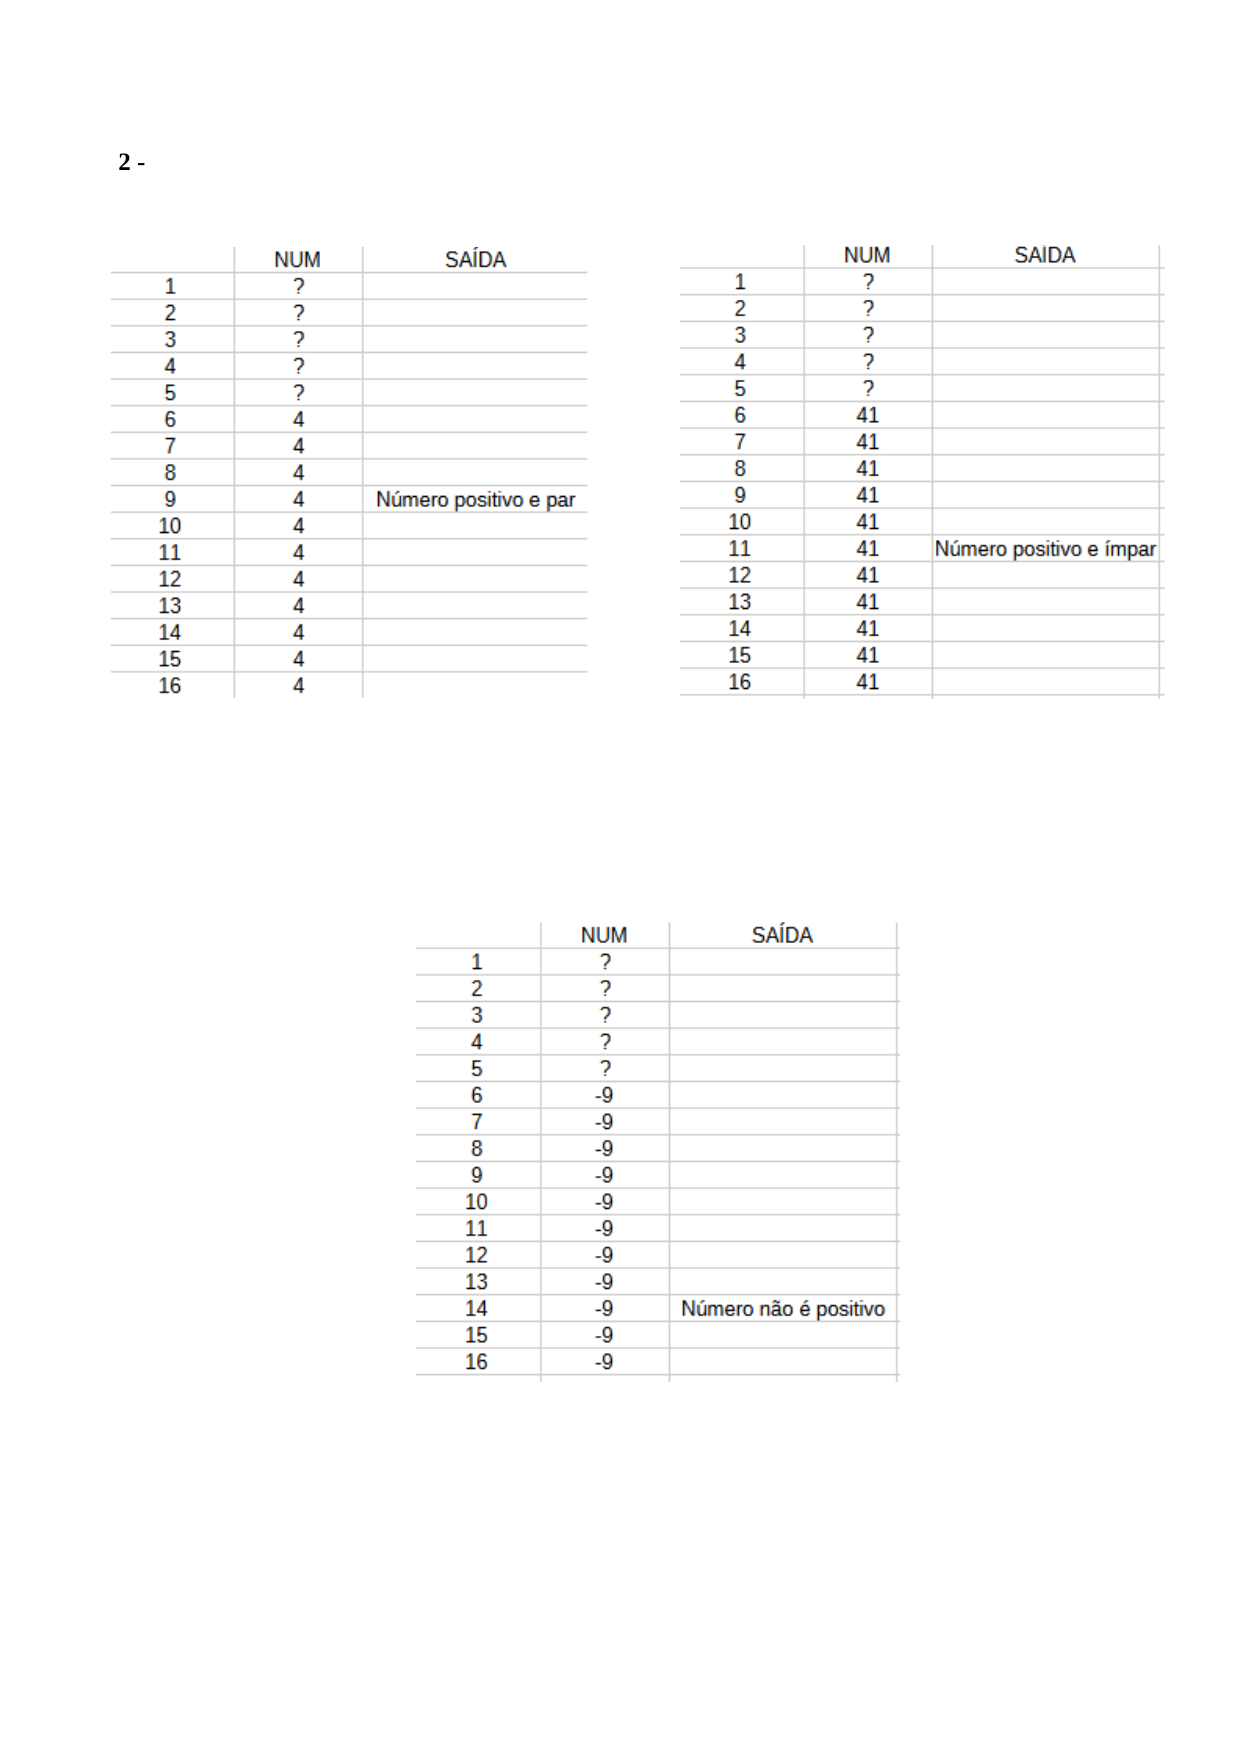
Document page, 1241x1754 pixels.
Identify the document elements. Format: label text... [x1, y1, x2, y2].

picture [680, 245, 1165, 699]
text 2 - [118, 147, 1122, 176]
picture [110, 247, 588, 698]
picture [415, 921, 901, 1382]
